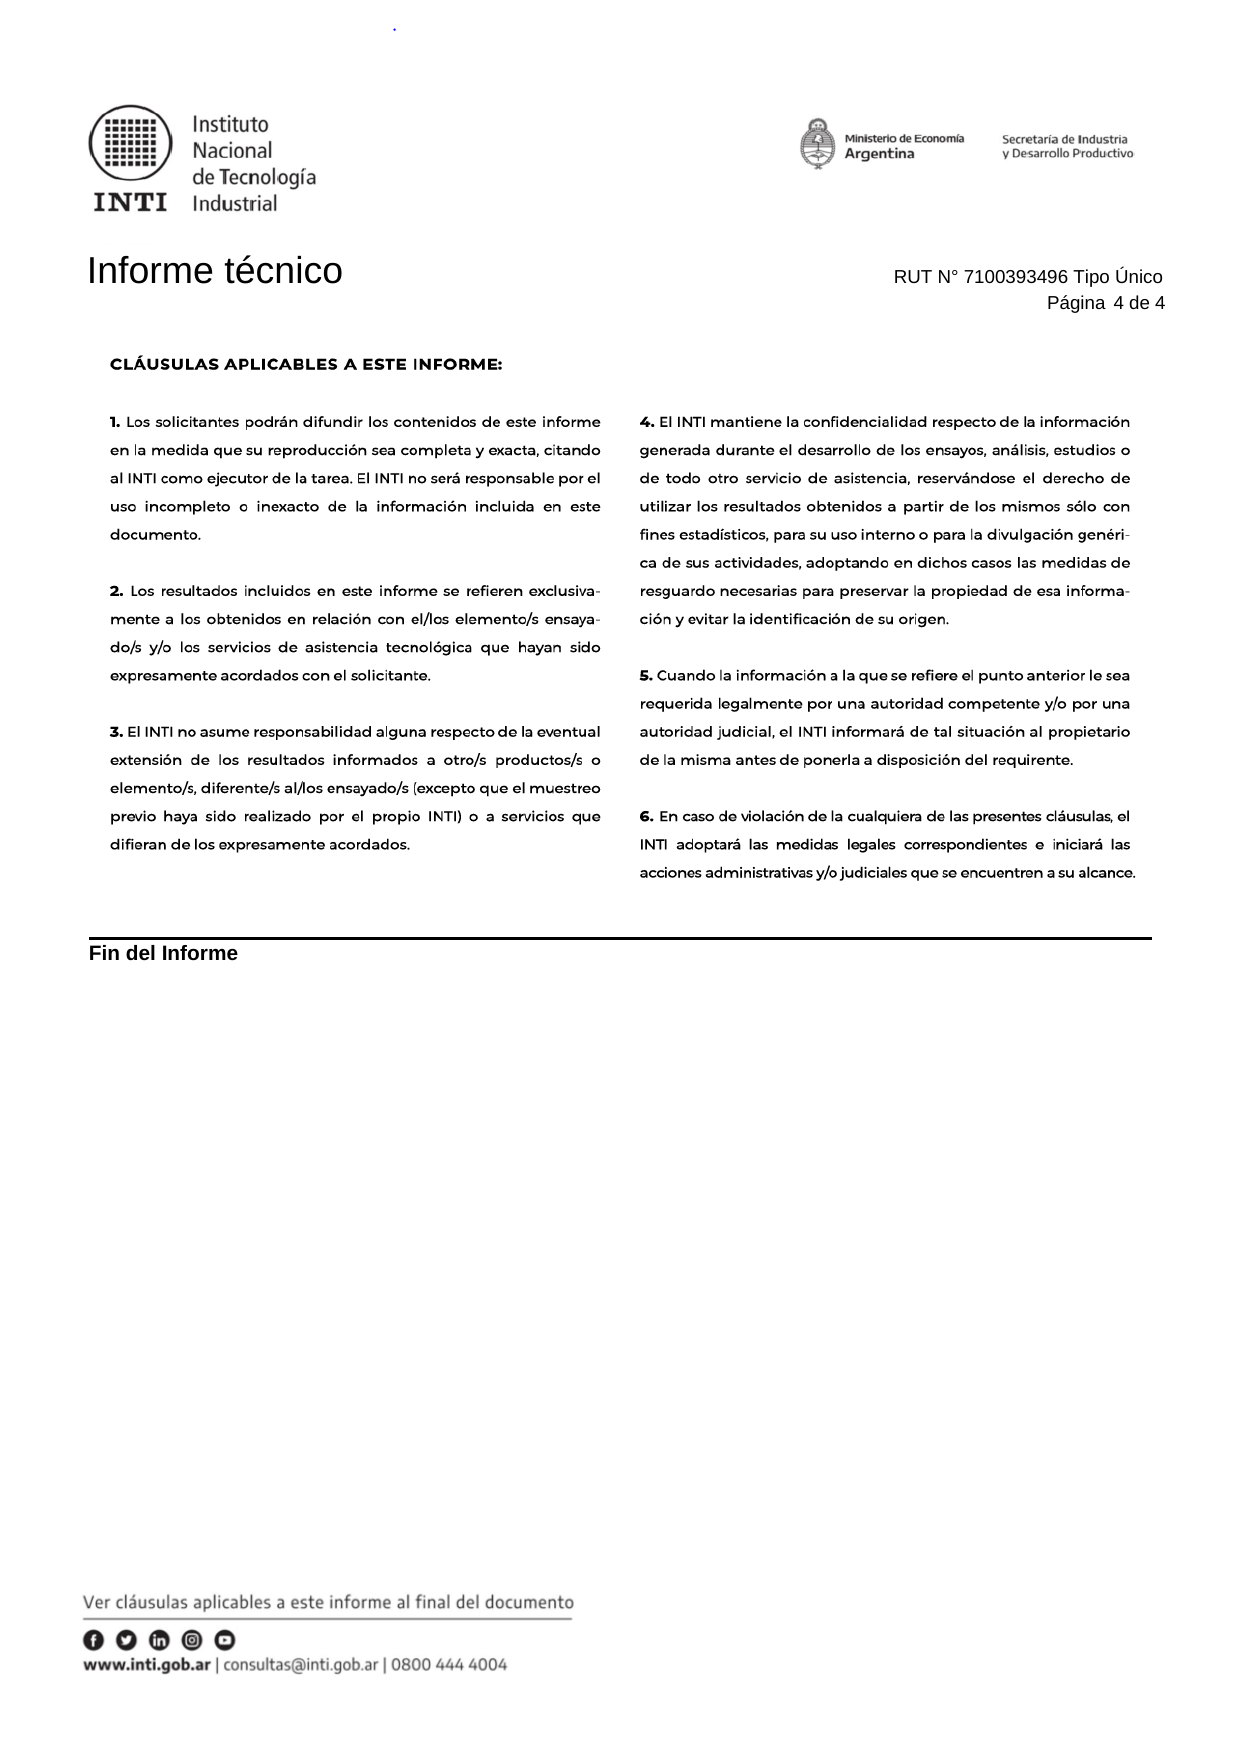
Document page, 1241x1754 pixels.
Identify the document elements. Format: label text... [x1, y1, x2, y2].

text Fin del Informe [89, 940, 1152, 964]
picture [3, 1583, 1225, 1703]
picture [11, 26, 1241, 245]
picture [88, 343, 1151, 912]
